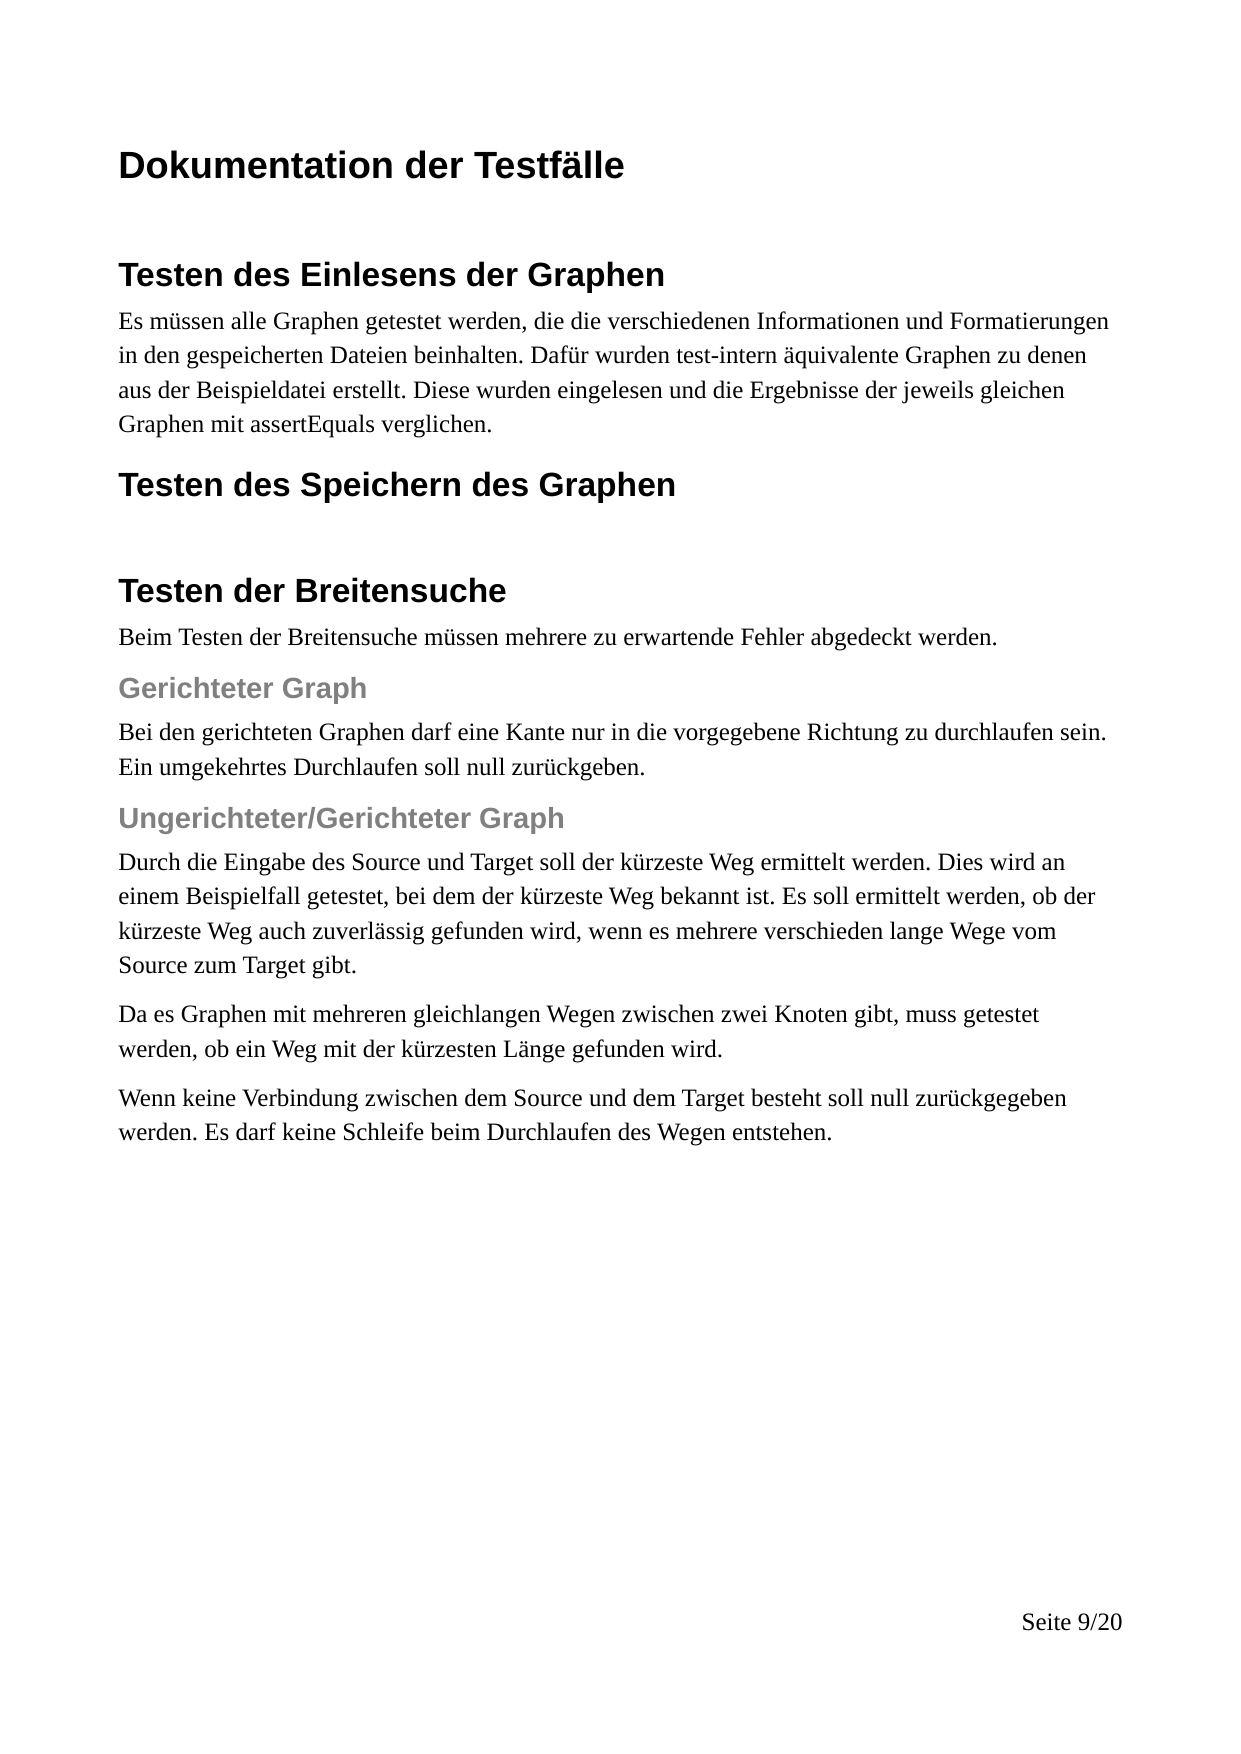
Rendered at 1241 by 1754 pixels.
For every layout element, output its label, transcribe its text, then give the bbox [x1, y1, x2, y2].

subtitle Ungerichteter/Gerichteter Graph [118, 801, 1122, 834]
subtitle Gerichteter Graph [118, 671, 1122, 705]
subtitle Es müssen alle Graphen getestet werden, die die verschiedenen Informationen und Formatierungen in den gespeicherten Dateien beinhalten. Dafür wurden test-intern äquivalente Graphen zu denen aus der Beispieldatei erstellt. Diese wurden eingelesen und die Ergebnisse der jeweils gleichen Graphen mit assertEquals verglichen. [118, 306, 1122, 438]
subtitle Dokumentation der Testfälle [118, 143, 1122, 187]
text Da es Graphen mit mehreren gleichlangen Wegen zwischen zwei Knoten gibt, muss getestet werden, ob ein Weg mit der kürzesten Länge gefunden wird. [118, 999, 1122, 1062]
text Bei den gerichteten Graphen darf eine Kante nur in die vorgegebene Richtung zu durchlaufen sein. Ein umgekehrtes Durchlaufen soll null zurückgeben. [118, 717, 1122, 780]
text Durch die Eingabe des Source und Target soll der kürzeste Weg ermittelt werden. Dies wird an einem Beispielfall getestet, bei dem der kürzeste Weg bekannt ist. Es soll ermittelt werden, ob der kürzeste Weg auch zuverlässig gefunden wird, wenn es mehrere verschieden lange Wege vom Source zum Target gibt. [118, 847, 1122, 979]
text Wenn keine Verbindung zwischen dem Source und dem Target besteht soll null zurückgegeben werden. Es darf keine Schleife beim Durchlaufen des Wegen entstehen. [118, 1083, 1122, 1146]
subtitle Testen des Speichern des Graphen [118, 464, 1122, 503]
subtitle Testen des Einlesens der Graphen [118, 254, 1122, 293]
text Beim Testen der Breitensuche müssen mehrere zu erwartende Fehler abgedeckt werden. [118, 622, 1122, 651]
subtitle Testen der Breitensuche [118, 571, 1122, 609]
